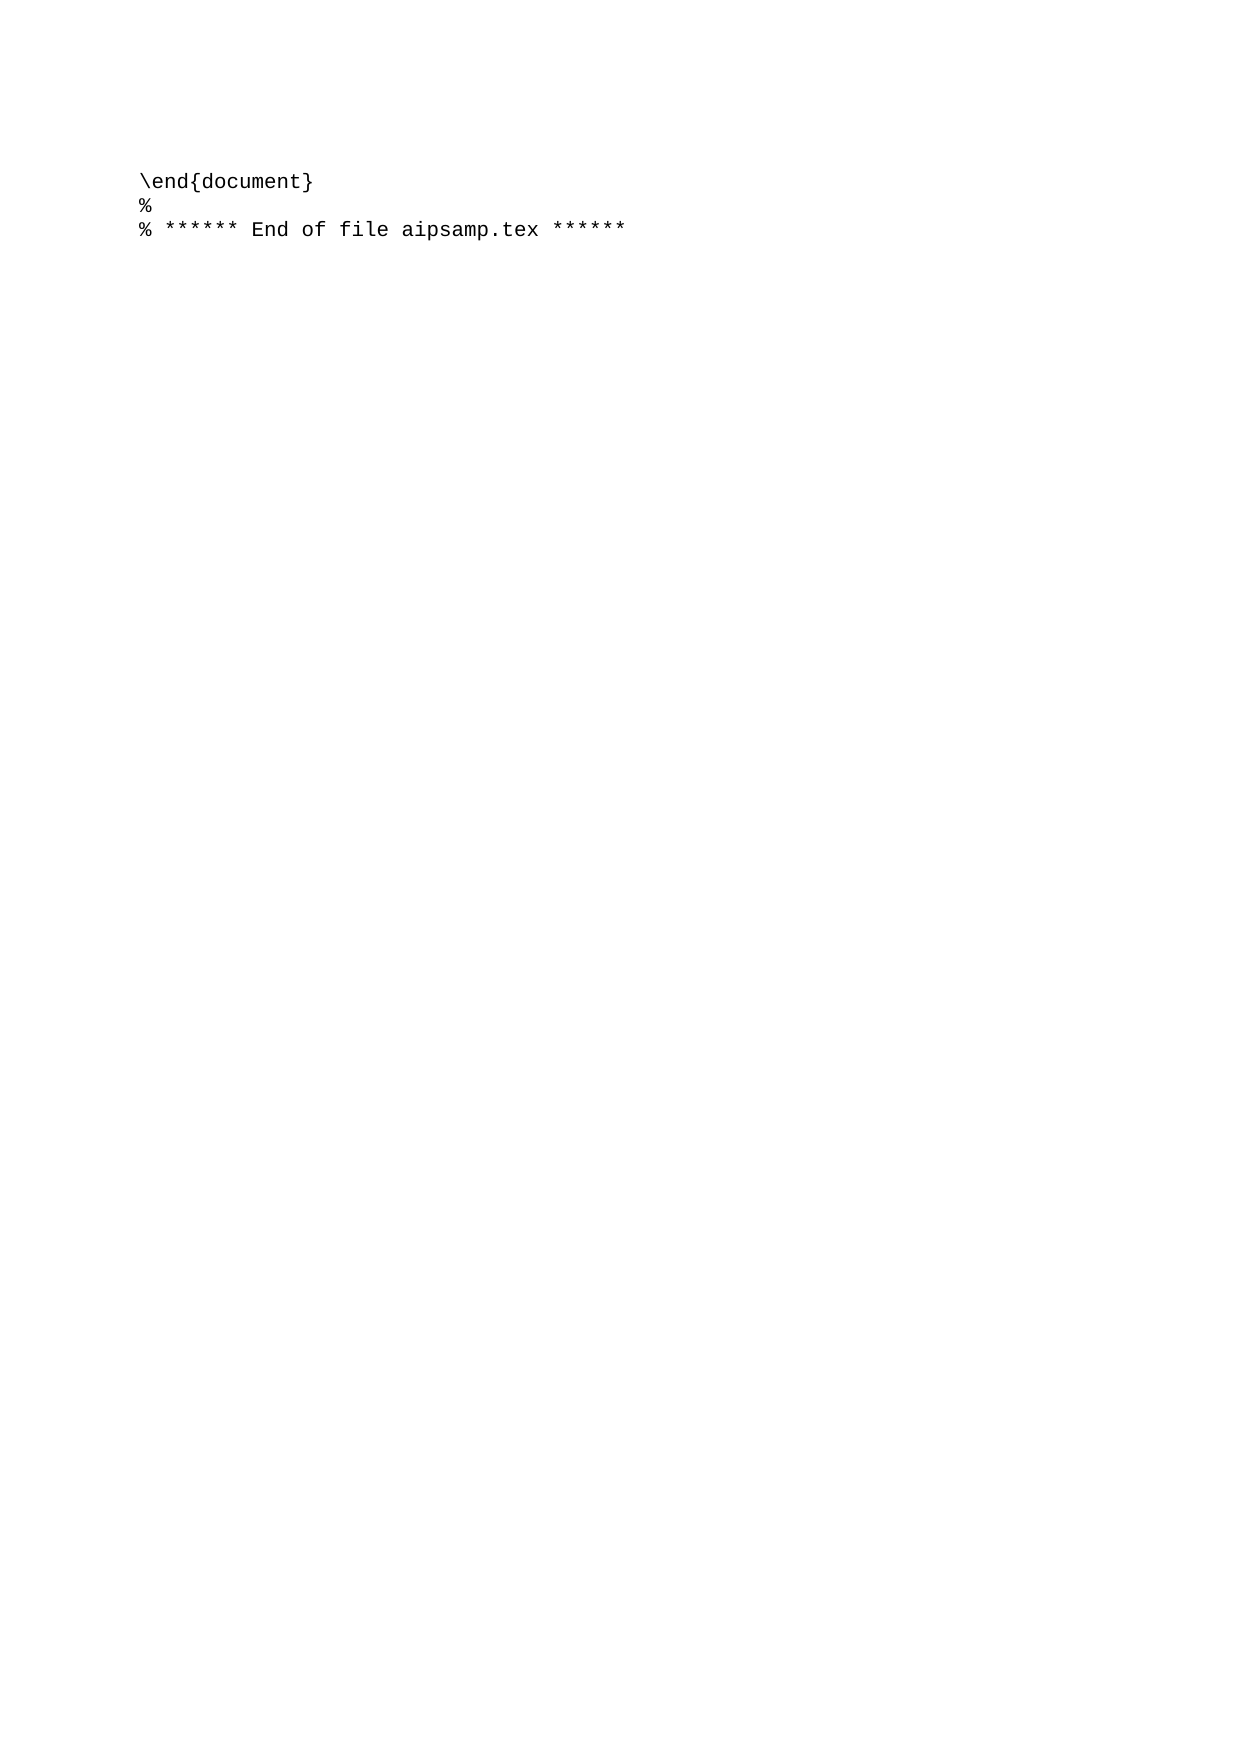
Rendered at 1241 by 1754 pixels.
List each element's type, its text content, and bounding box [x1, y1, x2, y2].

text \end{document} [139, 171, 1101, 195]
text % ****** End of file aipsamp.tex ****** [139, 218, 1101, 242]
text % [139, 195, 1101, 218]
